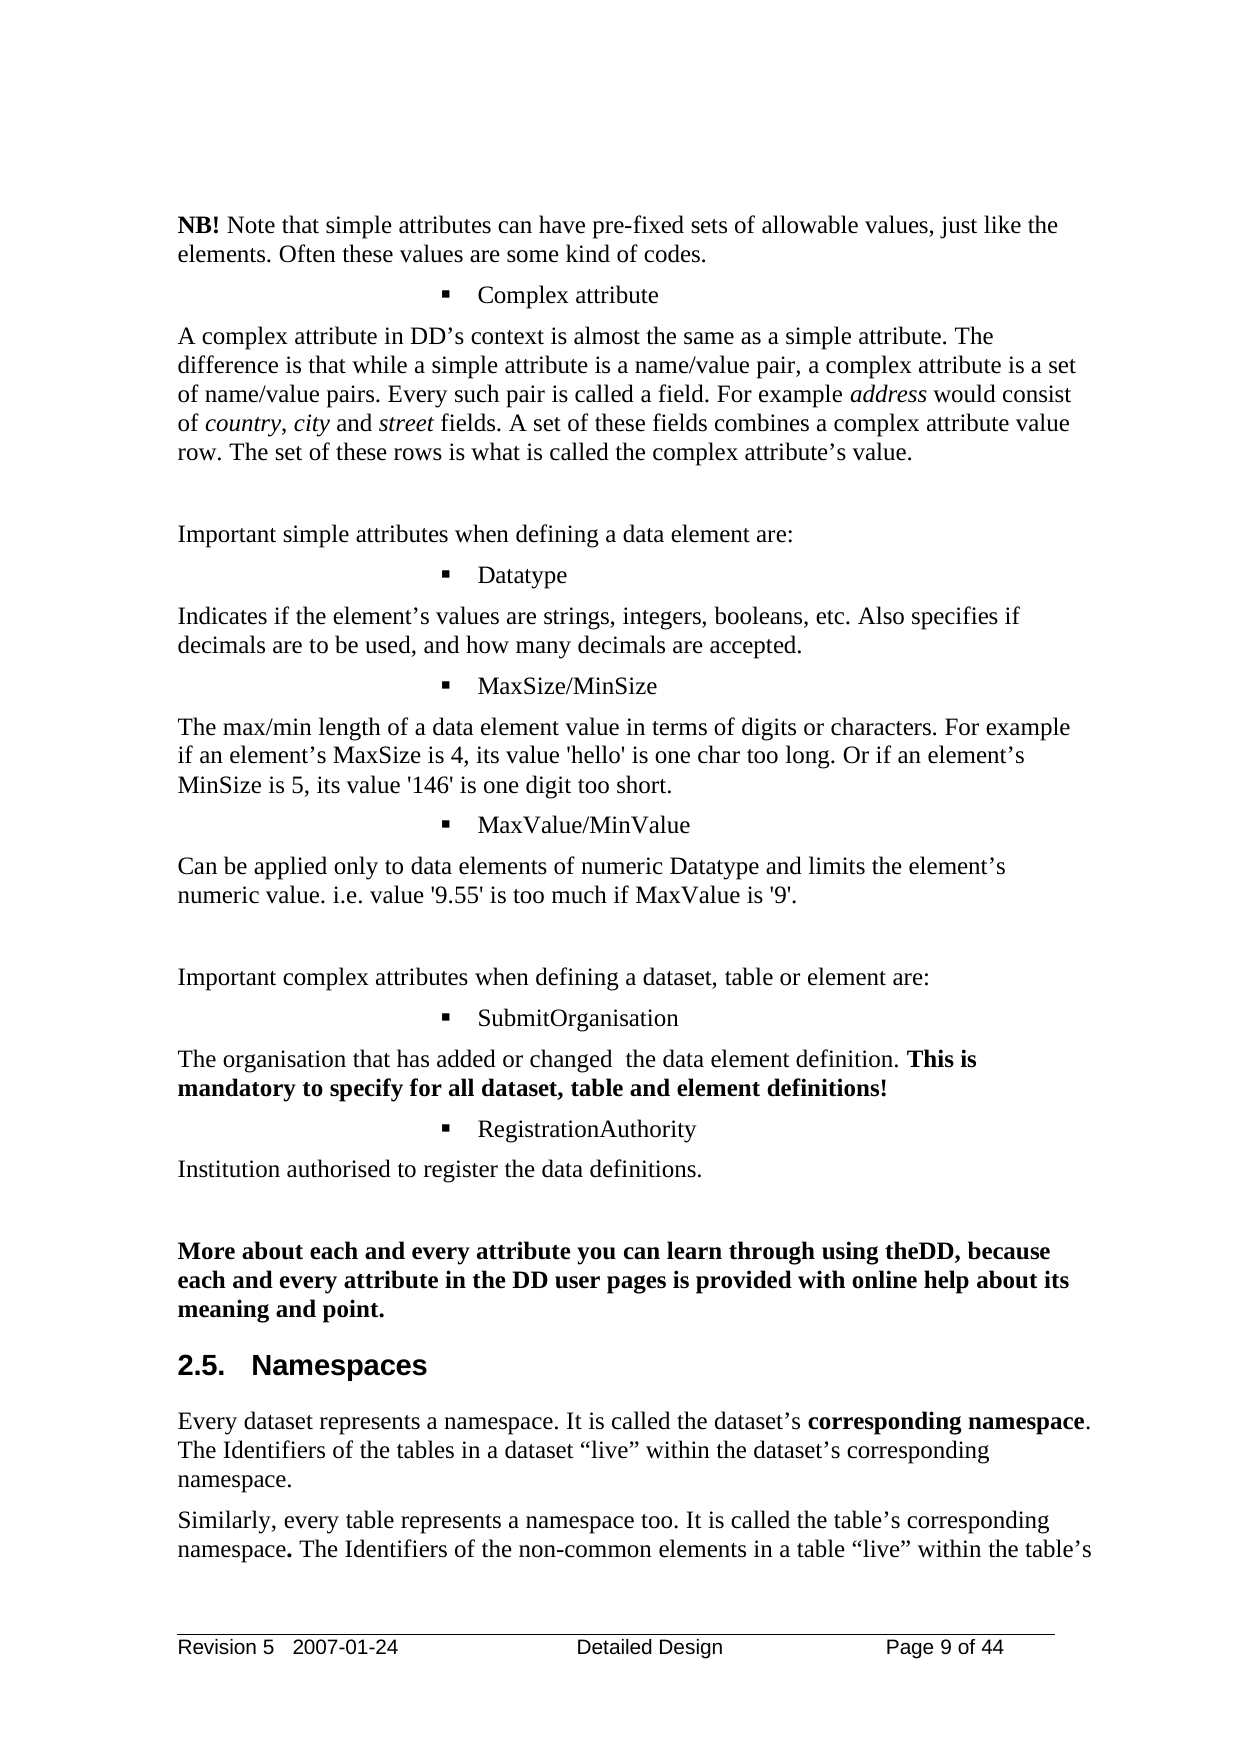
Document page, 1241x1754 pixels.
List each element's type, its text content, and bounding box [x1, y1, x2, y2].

text NB! Note that simple attributes can have pre-fixed sets of allowable values, just like the elements. Often these values are some kind of codes. [177, 210, 1092, 268]
text Important complex attributes when defining a dataset, table or element are: [177, 962, 1092, 991]
text Important simple attributes when defining a data element are: [177, 519, 1092, 548]
text Indicates if the element’s values are strings, integers, booleans, etc. Also specifies if decimals are to be used, and how many decimals are accepted. [177, 601, 1092, 659]
text Institution authorised to register the data definitions. [177, 1154, 1092, 1183]
list SubmitOrganisation [440, 1003, 1092, 1032]
subtitle Namespaces [177, 1348, 1092, 1381]
text More about each and every attribute you can learn through using theDD, because each and every attribute in the DD user pages is provided with online help about its meaning and point. [177, 1236, 1092, 1323]
list Complex attribute [440, 280, 1092, 309]
text Can be applied only to data elements of numeric Datatype and limits the element’s numeric value. i.e. value '9.55' is too much if MaxValue is '9'. [177, 851, 1092, 909]
text A complex attribute in DD’s context is almost the same as a simple attribute. The difference is that while a simple attribute is a name/value pair, a complex attribute is a set of name/value pairs. Every such pair is called a field. For example address would consist of country, city and street fields. A set of these fields combines a complex attribute value row. The set of these rows is what is called the complex attribute’s value. [177, 321, 1092, 466]
text Every dataset represents a namespace. It is called the dataset’s corresponding namespace. The Identifiers of the tables in a dataset “live” within the dataset’s corresponding namespace. [177, 1406, 1092, 1493]
text Similarly, every table represents a namespace too. It is called the table’s corresponding namespace. The Identifiers of the non-common elements in a table “live” within the table’s [177, 1505, 1092, 1563]
list Datatype [440, 560, 1092, 589]
text The organisation that has added or changed the data element definition. This is mandatory to specify for all dataset, table and element definitions! [177, 1043, 1092, 1102]
text The max/min length of a data element value in terms of digits or characters. For example if an element’s MaxSize is 4, its value 'hello' is one char too long. Or if an element’s MinSize is 5, its value '146' is one digit too short. [177, 711, 1092, 798]
list MaxValue/MinValue [440, 810, 1092, 839]
list MaxSize/MinSize [440, 671, 1092, 699]
list RegistrationAuthority [440, 1113, 1092, 1142]
